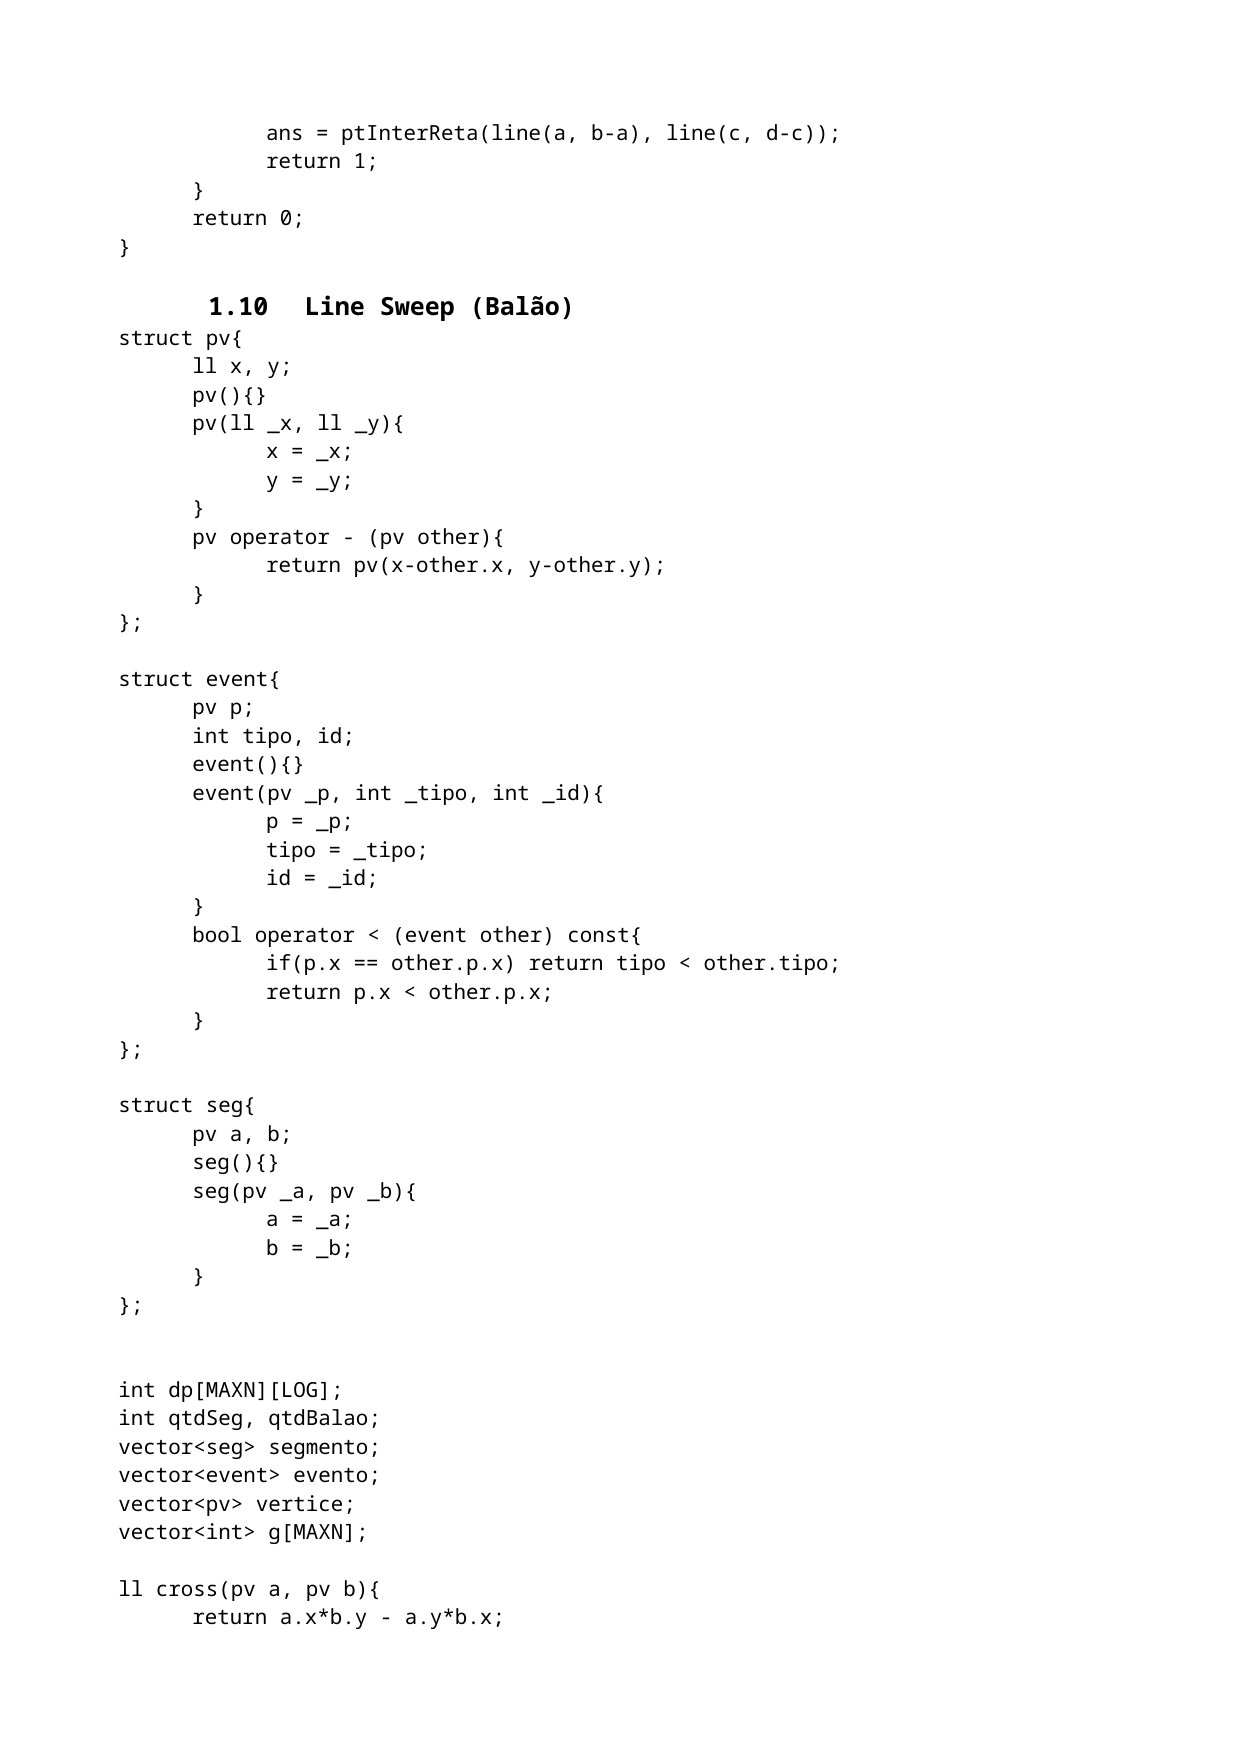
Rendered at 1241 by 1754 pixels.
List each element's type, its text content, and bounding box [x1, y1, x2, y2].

text y = _y; [118, 465, 1122, 493]
text if(p.x == other.p.x) return tipo < other.tipo; [118, 948, 1122, 977]
text } [118, 232, 1122, 260]
text ans = ptInterReta(line(a, b-a), line(c, d-c)); [118, 118, 1122, 147]
text seg(){} [118, 1147, 1122, 1176]
text pv(){} [118, 380, 1122, 408]
text return p.x < other.p.x; [118, 977, 1122, 1005]
text pv(ll _x, ll _y){ [118, 408, 1122, 437]
list Line Sweep (Balão) [193, 289, 1122, 323]
text vector<pv> vertice; [118, 1489, 1122, 1517]
text return 0; [118, 203, 1122, 232]
text } [118, 175, 1122, 203]
text return a.x*b.y - a.y*b.x; [118, 1602, 1122, 1631]
text event(pv _p, int _tipo, int _id){ [118, 778, 1122, 806]
text ll cross(pv a, pv b){ [118, 1574, 1122, 1602]
text } [118, 493, 1122, 522]
text struct pv{ [118, 323, 1122, 351]
text struct event{ [118, 664, 1122, 692]
text a = _a; [118, 1204, 1122, 1233]
text return 1; [118, 147, 1122, 175]
text pv a, b; [118, 1119, 1122, 1147]
text bool operator < (event other) const{ [118, 920, 1122, 948]
text struct seg{ [118, 1091, 1122, 1119]
text } [118, 1005, 1122, 1034]
text int tipo, id; [118, 721, 1122, 749]
text ll x, y; [118, 351, 1122, 380]
text vector<int> g[MAXN]; [118, 1517, 1122, 1546]
text vector<seg> segmento; [118, 1432, 1122, 1460]
text pv p; [118, 692, 1122, 721]
text } [118, 1261, 1122, 1290]
text int dp[MAXN][LOG]; [118, 1375, 1122, 1403]
text p = _p; [118, 806, 1122, 835]
text } [118, 579, 1122, 607]
text }; [118, 1034, 1122, 1062]
text vector<event> evento; [118, 1460, 1122, 1489]
text tipo = _tipo; [118, 835, 1122, 863]
text seg(pv _a, pv _b){ [118, 1176, 1122, 1204]
text } [118, 892, 1122, 920]
text x = _x; [118, 437, 1122, 465]
text int qtdSeg, qtdBalao; [118, 1403, 1122, 1432]
text }; [118, 1290, 1122, 1318]
text pv operator - (pv other){ [118, 522, 1122, 550]
text return pv(x-other.x, y-other.y); [118, 550, 1122, 579]
text event(){} [118, 749, 1122, 778]
text id = _id; [118, 863, 1122, 892]
text }; [118, 607, 1122, 636]
text b = _b; [118, 1233, 1122, 1261]
